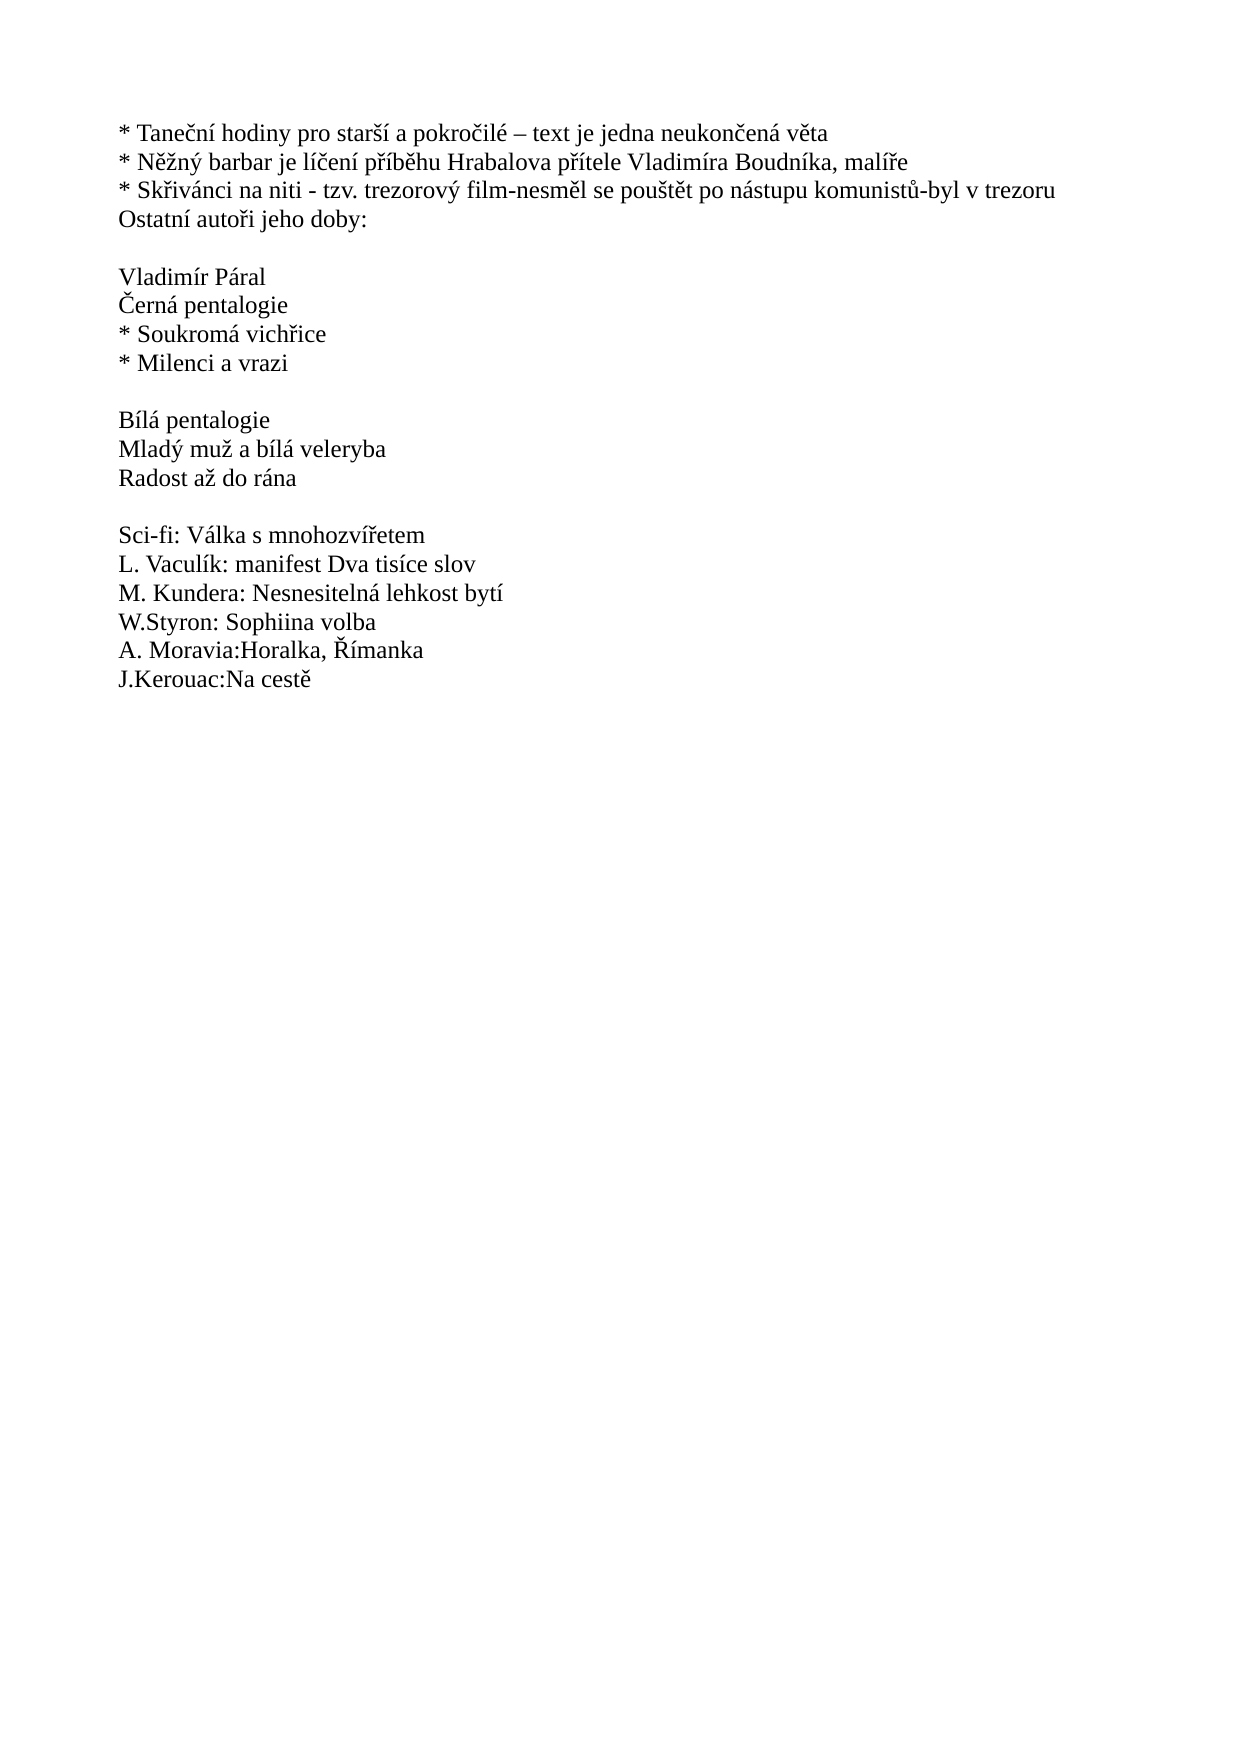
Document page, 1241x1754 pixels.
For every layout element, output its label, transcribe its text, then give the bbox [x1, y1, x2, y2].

text * Soukromá vichřice [118, 319, 1122, 348]
text A. Moravia:Horalka, Římanka [118, 636, 1122, 664]
text * Skřivánci na niti - tzv. trezorový film-nesměl se pouštět po nástupu komunistů-byl v trezoru [118, 176, 1122, 204]
text * Taneční hodiny pro starší a pokročilé – text je jedna neukončená věta [118, 118, 1122, 147]
text M. Kundera: Nesnesitelná lehkost bytí [118, 578, 1122, 607]
text Bílá pentalogie [118, 406, 1122, 434]
text * Něžný barbar je líčení příběhu Hrabalova přítele Vladimíra Boudníka, malíře [118, 147, 1122, 176]
text W.Styron: Sophiina volba [118, 607, 1122, 636]
text L. Vaculík: manifest Dva tisíce slov [118, 549, 1122, 578]
text Radost až do rána [118, 463, 1122, 492]
text * Milenci a vrazi [118, 348, 1122, 377]
text Černá pentalogie [118, 291, 1122, 319]
text J.Kerouac:Na cestě [118, 664, 1122, 693]
text Mladý muž a bílá veleryba [118, 434, 1122, 463]
text Ostatní autoři jeho doby: [118, 204, 1122, 233]
text Sci-fi: Válka s mnohozvířetem [118, 521, 1122, 549]
text Vladimír Páral [118, 262, 1122, 291]
